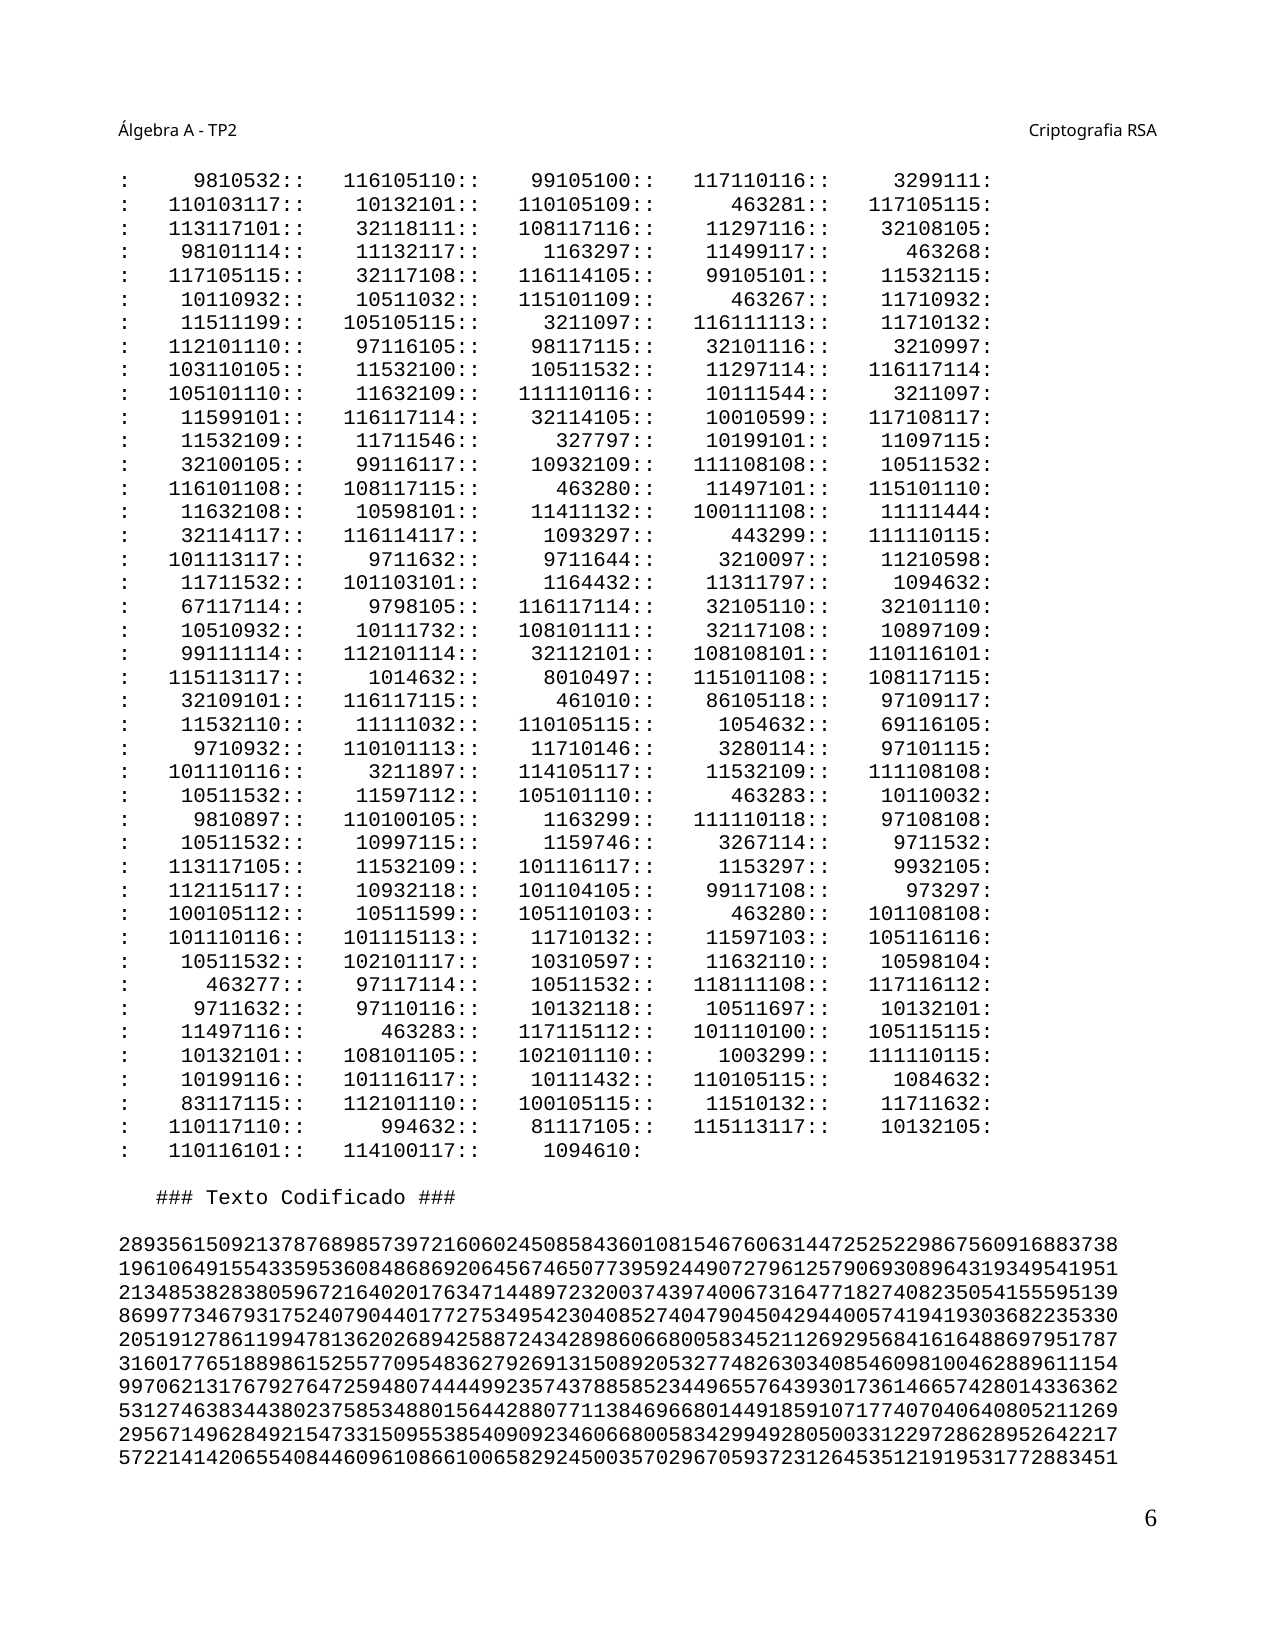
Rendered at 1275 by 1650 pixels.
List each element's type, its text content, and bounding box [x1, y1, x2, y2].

text : 10110932:: 10511032:: 115101109:: 463267:: 11710932: [118, 288, 1157, 312]
text : 10511532:: 11597112:: 105101110:: 463283:: 10110032: [118, 785, 1157, 809]
text 99706213176792764725948074444992357437885852344965576439301736146657428014336362 [118, 1376, 1157, 1400]
text : 103110105:: 11532100:: 10511532:: 11297114:: 116117114: [118, 359, 1157, 383]
text : 100105112:: 10511599:: 105110103:: 463280:: 101108108: [118, 903, 1157, 927]
text ### Texto Codificado ### [118, 1187, 1157, 1211]
text : 116101108:: 108117115:: 463280:: 11497101:: 115101110: [118, 478, 1157, 501]
text : 9710932:: 110101113:: 11710146:: 3280114:: 97101115: [118, 738, 1157, 761]
text 21348538283805967216402017634714489723200374397400673164771827408235054155595139 [118, 1282, 1157, 1305]
text : 67117114:: 9798105:: 116117114:: 32105110:: 32101110: [118, 596, 1157, 619]
text : 112101110:: 97116105:: 98117115:: 32101116:: 3210997: [118, 336, 1157, 359]
text : 105101110:: 11632109:: 111110116:: 10111544:: 3211097: [118, 383, 1157, 407]
text 31601776518898615255770954836279269131508920532774826303408546098100462889611154 [118, 1353, 1157, 1376]
text : 11532110:: 11111032:: 110105115:: 1054632:: 69116105: [118, 714, 1157, 738]
text : 115113117:: 1014632:: 8010497:: 115101108:: 108117115: [118, 667, 1157, 691]
text : 10511532:: 102101117:: 10310597:: 11632110:: 10598104: [118, 951, 1157, 974]
text : 9810532:: 116105110:: 99105100:: 117110116:: 3299111: [118, 170, 1157, 194]
text : 83117115:: 112101110:: 100105115:: 11510132:: 11711632: [118, 1092, 1157, 1116]
text : 10510932:: 10111732:: 108101111:: 32117108:: 10897109: [118, 619, 1157, 643]
text : 10132101:: 108101105:: 102101110:: 1003299:: 111110115: [118, 1045, 1157, 1069]
text : 110116101:: 114100117:: 1094610: [118, 1140, 1157, 1163]
text 57221414206554084460961086610065829245003570296705937231264535121919531772883451 [118, 1447, 1157, 1471]
text : 11599101:: 116117114:: 32114105:: 10010599:: 117108117: [118, 407, 1157, 430]
text : 113117101:: 32118111:: 108117116:: 11297116:: 32108105: [118, 218, 1157, 241]
text : 11711532:: 101103101:: 1164432:: 11311797:: 1094632: [118, 572, 1157, 596]
text 19610649155433595360848686920645674650773959244907279612579069308964319349541951 [118, 1258, 1157, 1282]
text : 10199116:: 101116117:: 10111432:: 110105115:: 1084632: [118, 1069, 1157, 1092]
text : 101113117:: 9711632:: 9711644:: 3210097:: 11210598: [118, 549, 1157, 572]
text : 11511199:: 105105115:: 3211097:: 116111113:: 11710132: [118, 312, 1157, 336]
text : 101110116:: 3211897:: 114105117:: 11532109:: 111108108: [118, 761, 1157, 785]
text : 101110116:: 101115113:: 11710132:: 11597103:: 105116116: [118, 927, 1157, 951]
text : 117105115:: 32117108:: 116114105:: 99105101:: 11532115: [118, 265, 1157, 288]
text : 11532109:: 11711546:: 327797:: 10199101:: 11097115: [118, 430, 1157, 454]
text : 9810897:: 110100105:: 1163299:: 111110118:: 97108108: [118, 809, 1157, 832]
text : 32114117:: 116114117:: 1093297:: 443299:: 111110115: [118, 525, 1157, 549]
text 20519127861199478136202689425887243428986066800583452112692956841616488697951787 [118, 1329, 1157, 1353]
text : 10511532:: 10997115:: 1159746:: 3267114:: 9711532: [118, 832, 1157, 856]
text 53127463834438023758534880156442880771138469668014491859107177407040640805211269 [118, 1400, 1157, 1423]
text : 110103117:: 10132101:: 110105109:: 463281:: 117105115: [118, 194, 1157, 218]
text : 99111114:: 112101114:: 32112101:: 108108101:: 110116101: [118, 643, 1157, 667]
text : 112115117:: 10932118:: 101104105:: 99117108:: 973297: [118, 880, 1157, 903]
text 86997734679317524079044017727534954230408527404790450429440057419419303682235330 [118, 1305, 1157, 1329]
text : 463277:: 97117114:: 10511532:: 118111108:: 117116112: [118, 974, 1157, 998]
text : 11632108:: 10598101:: 11411132:: 100111108:: 11111444: [118, 501, 1157, 525]
text : 9711632:: 97110116:: 10132118:: 10511697:: 10132101: [118, 998, 1157, 1022]
text 28935615092137876898573972160602450858436010815467606314472525229867560916883738 [118, 1234, 1157, 1258]
text : 32100105:: 99116117:: 10932109:: 111108108:: 10511532: [118, 454, 1157, 478]
text 29567149628492154733150955385409092346066800583429949280500331229728628952642217 [118, 1423, 1157, 1447]
text : 110117110:: 994632:: 81117105:: 115113117:: 10132105: [118, 1116, 1157, 1140]
text : 98101114:: 11132117:: 1163297:: 11499117:: 463268: [118, 241, 1157, 265]
text : 32109101:: 116117115:: 461010:: 86105118:: 97109117: [118, 691, 1157, 714]
text : 11497116:: 463283:: 117115112:: 101110100:: 105115115: [118, 1022, 1157, 1045]
text : 113117105:: 11532109:: 101116117:: 1153297:: 9932105: [118, 856, 1157, 880]
